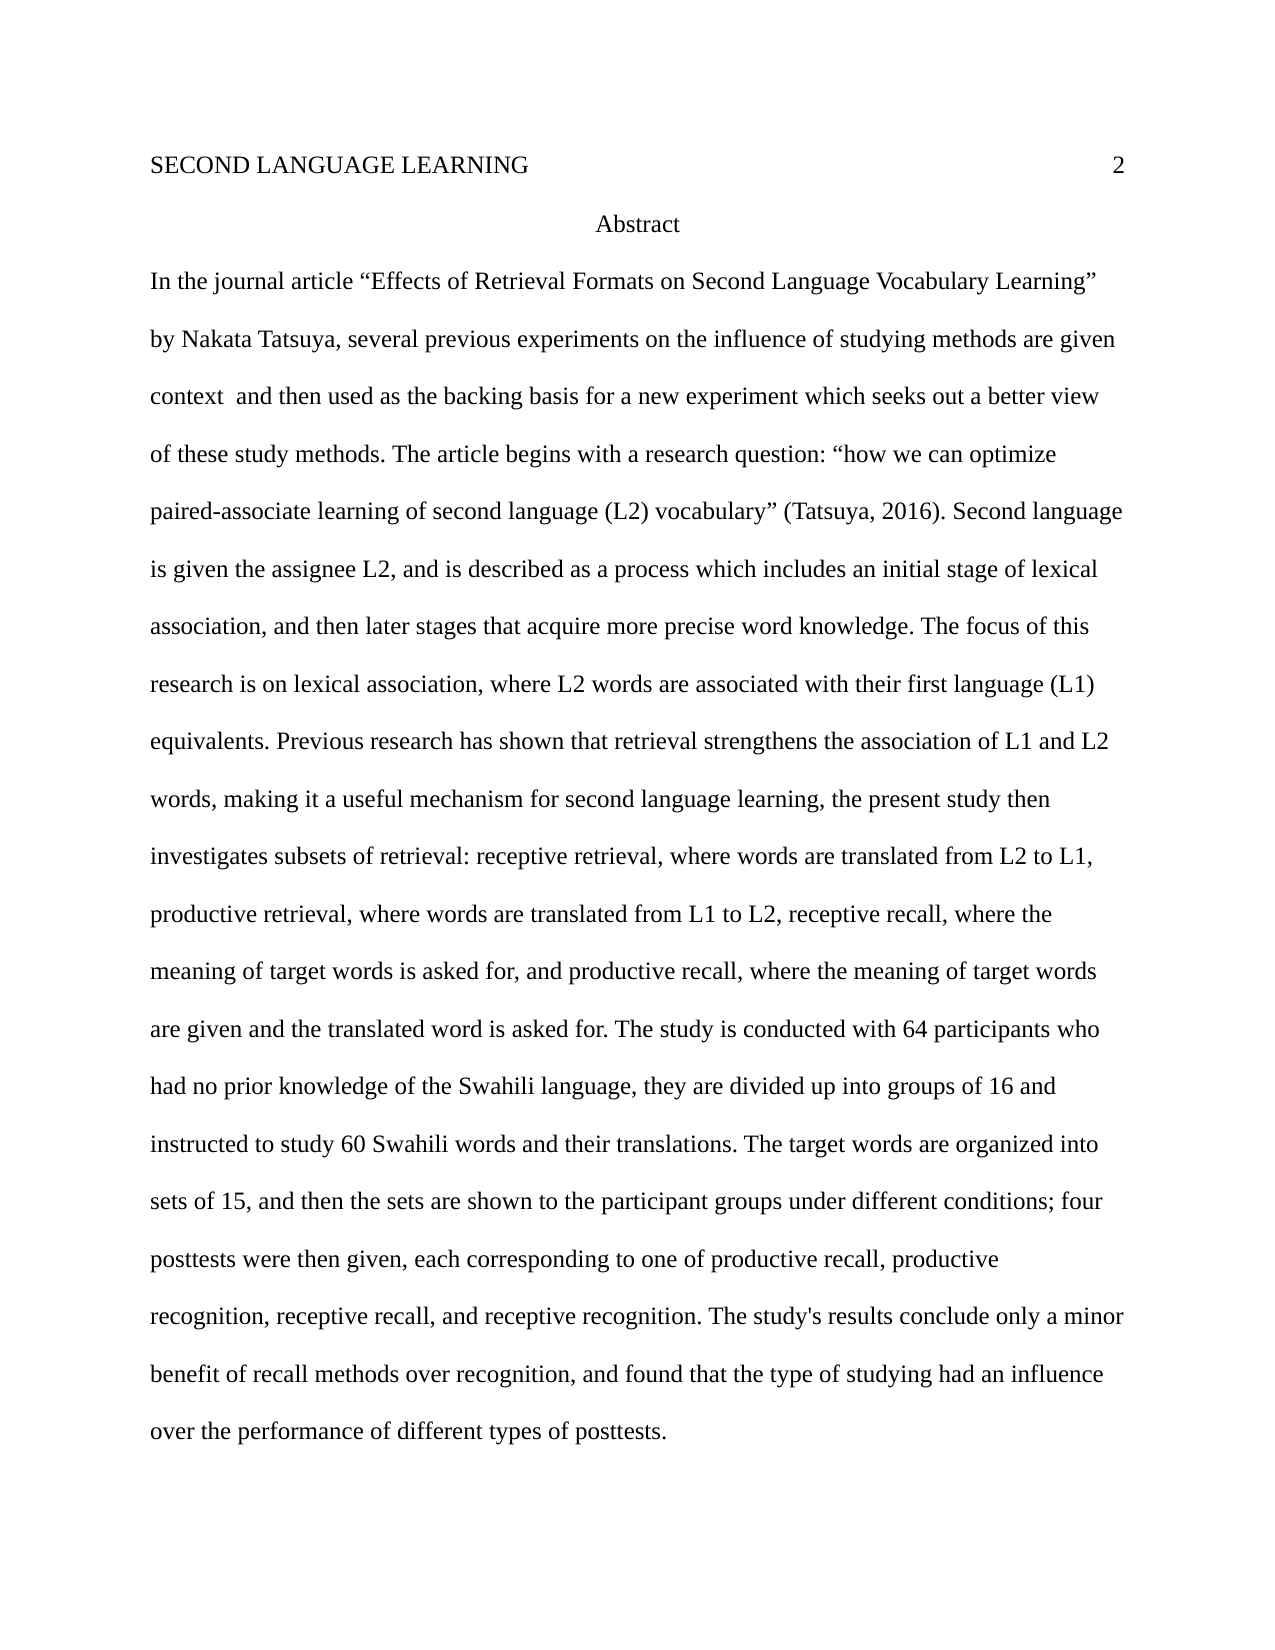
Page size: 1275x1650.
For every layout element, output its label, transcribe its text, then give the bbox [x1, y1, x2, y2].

text Abstract [150, 209, 1125, 237]
text In the journal article “Effects of Retrieval Formats on Second Language Vocabulary Learning” by Nakata Tatsuya, several previous experiments on the influence of studying methods are given context and then used as the backing basis for a new experiment which seeks out a better view of these study methods. The article begins with a research question: “how we can optimize paired-associate learning of second language (L2) vocabulary” (Tatsuya, 2016). Second language is given the assignee L2, and is described as a process which includes an initial stage of lexical association, and then later stages that acquire more precise word knowledge. The focus of this research is on lexical association, where L2 words are associated with their first language (L1) equivalents. Previous research has shown that retrieval strengthens the association of L1 and L2 words, making it a useful mechanism for second language learning, the present study then investigates subsets of retrieval: receptive retrieval, where words are translated from L2 to L1, productive retrieval, where words are translated from L1 to L2, receptive recall, where the meaning of target words is asked for, and productive recall, where the meaning of target words are given and the translated word is asked for. The study is conducted with 64 participants who had no prior knowledge of the Swahili language, they are divided up into groups of 16 and instructed to study 60 Swahili words and their translations. The target words are organized into sets of 15, and then the sets are shown to the participant groups under different conditions; four posttests were then given, each corresponding to one of productive recall, productive recognition, receptive recall, and receptive recognition. The study's results conclude only a minor benefit of recall methods over recognition, and found that the type of studying had an influence over the performance of different types of posttests. [150, 266, 1125, 1445]
